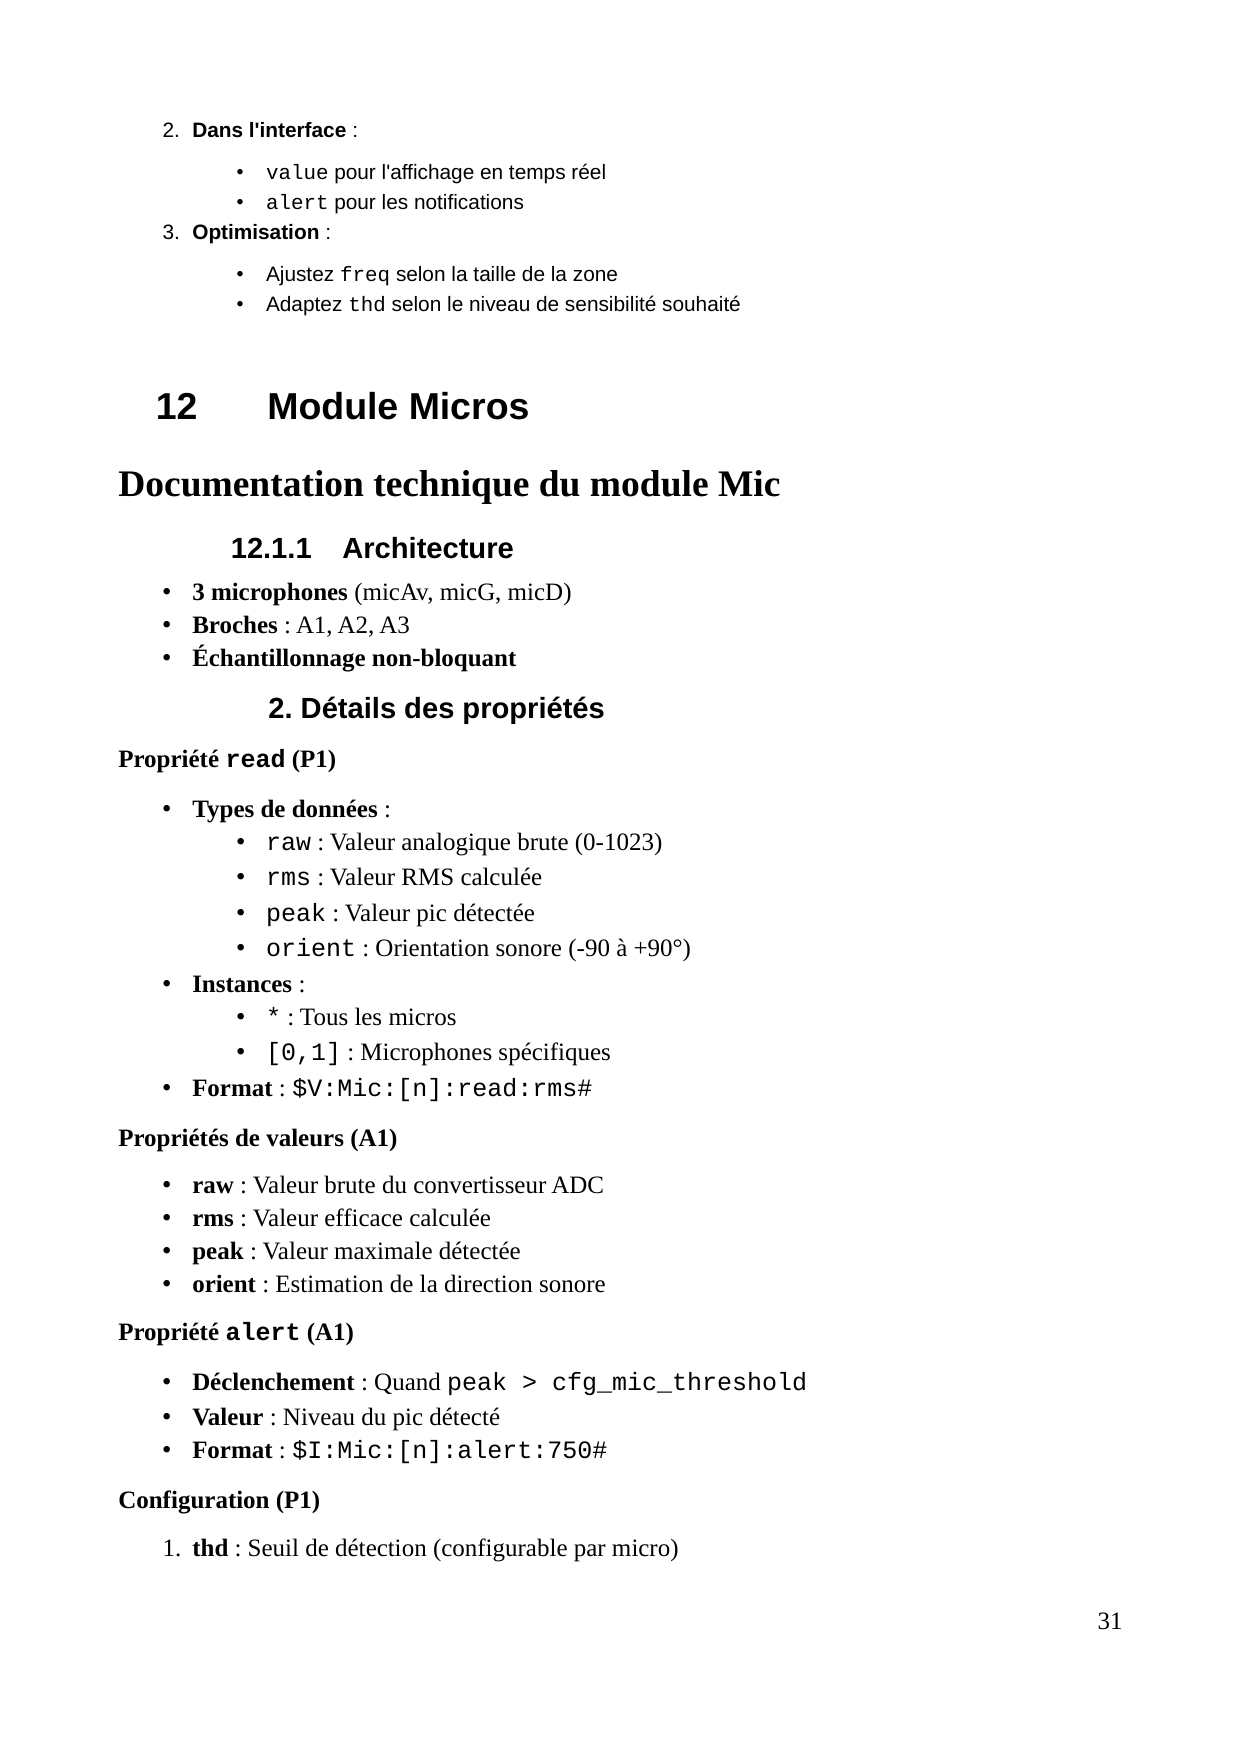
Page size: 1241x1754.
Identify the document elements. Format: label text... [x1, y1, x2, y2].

list Valeur : Niveau du pic détecté [162, 1402, 1122, 1431]
list Optimisation : [162, 219, 1122, 243]
list peak : Valeur maximale détectée [162, 1236, 1122, 1265]
subtitle Documentation technique du module Mic [118, 461, 1122, 504]
list rms : Valeur RMS calculée [236, 862, 1122, 893]
list raw : Valeur analogique brute (0-1023) [236, 827, 1122, 858]
list thd : Seuil de détection (configurable par micro) [162, 1533, 1122, 1562]
list peak : Valeur pic détectée [236, 898, 1122, 929]
list Format : $V:Mic:[n]:read:rms# [162, 1073, 1122, 1103]
list Broches : A1, A2, A3 [162, 610, 1122, 639]
subtitle 2. Détails des propriétés [231, 691, 1122, 724]
list Échantillonnage non-bloquant [162, 643, 1122, 672]
list alert pour les notifications [236, 190, 1122, 216]
subtitle Architecture [231, 531, 1122, 565]
list Déclenchement : Quand peak > cfg_mic_threshold [162, 1367, 1122, 1398]
subtitle Propriété alert (A1) [118, 1317, 1122, 1348]
list Format : $I:Mic:[n]:alert:750# [162, 1435, 1122, 1466]
list Instances : [162, 969, 1122, 997]
list orient : Estimation de la direction sonore [162, 1269, 1122, 1298]
list value pour l'affichage en temps réel [236, 160, 1122, 186]
list raw : Valeur brute du convertisseur ADC [162, 1170, 1122, 1199]
list * : Tous les micros [236, 1002, 1122, 1033]
subtitle Propriétés de valeurs (A1) [118, 1123, 1122, 1151]
list Ajustez freq selon la taille de la zone [236, 262, 1122, 287]
subtitle Configuration (P1) [118, 1485, 1122, 1514]
list Types de données : [162, 794, 1122, 823]
list Adaptez thd selon le niveau de sensibilité souhaité [236, 291, 1122, 317]
list [0,1] : Microphones spécifiques [236, 1037, 1122, 1068]
list Dans l'interface : [162, 118, 1122, 142]
subtitle Propriété read (P1) [118, 744, 1122, 775]
list 3 microphones (micAv, micG, micD) [162, 577, 1122, 606]
list orient : Orientation sonore (-90 à +90°) [236, 933, 1122, 964]
list rms : Valeur efficace calculée [162, 1203, 1122, 1232]
subtitle Module Micros [156, 384, 1122, 428]
